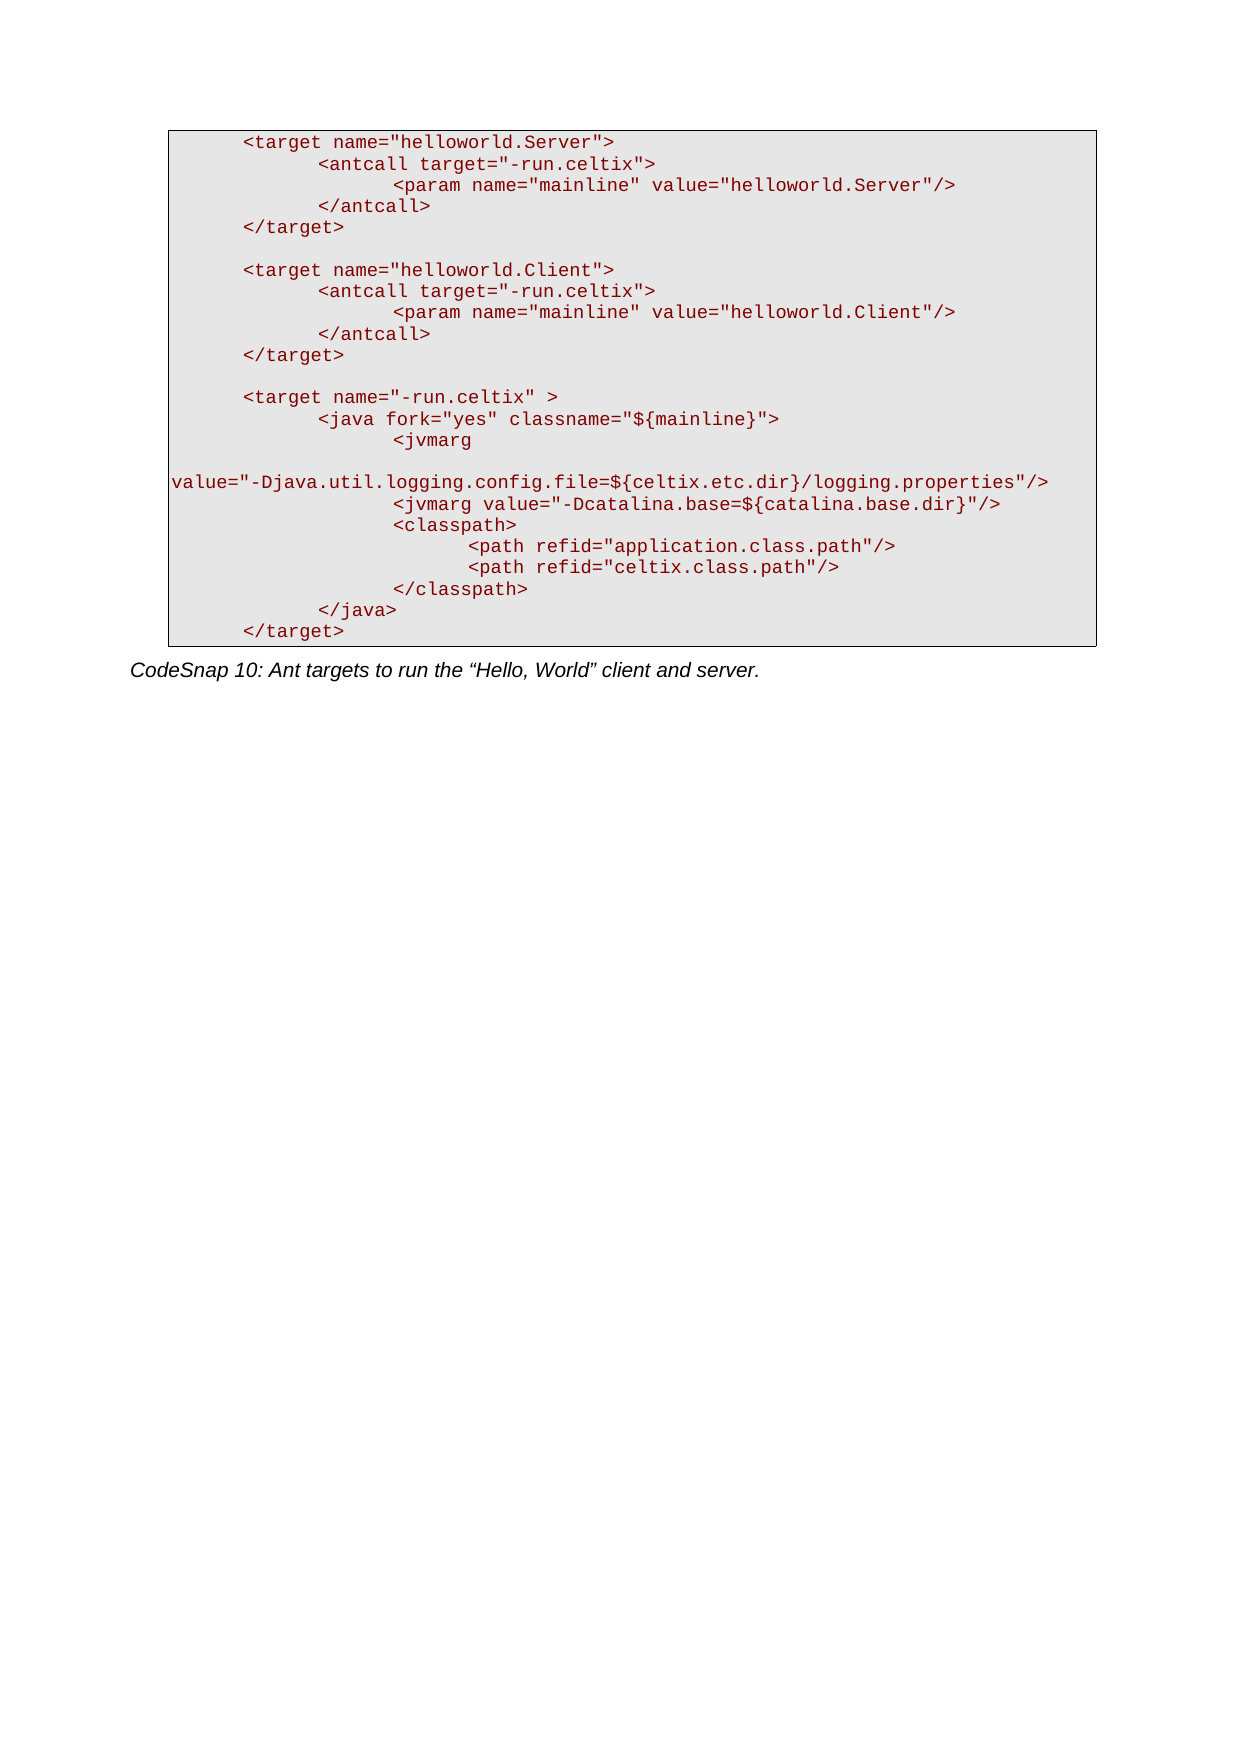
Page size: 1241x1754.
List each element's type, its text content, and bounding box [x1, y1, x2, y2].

text </target> [169, 215, 1096, 236]
text <jvmarg value="-Dcatalina.base=${catalina.base.dir}"/> [169, 491, 1096, 512]
text <java fork="yes" classname="${mainline}"> [169, 406, 1096, 427]
text value="-Djava.util.logging.config.file=${celtix.etc.dir}/logging.properties"/> [169, 449, 1096, 491]
text </antcall> [169, 321, 1096, 342]
text <jvmarg [169, 427, 1096, 449]
text </antcall> [169, 194, 1096, 215]
text </java> [169, 597, 1096, 619]
text CodeSnap 10: Ant targets to run the “Hello, World” client and server. [130, 659, 1134, 682]
text <target name="helloworld.Client"> [169, 257, 1096, 279]
text <target name="-run.celtix" > [169, 385, 1096, 406]
text </classpath> [169, 576, 1096, 597]
text <classpath> [169, 512, 1096, 534]
text <target name="helloworld.Server"> [169, 131, 1096, 151]
text <path refid="celtix.class.path"/> [169, 555, 1096, 576]
text <param name="mainline" value="helloworld.Client"/> [169, 300, 1096, 321]
text <antcall target="-run.celtix"> [169, 279, 1096, 300]
text <antcall target="-run.celtix"> [169, 151, 1096, 172]
text <param name="mainline" value="helloworld.Server"/> [169, 172, 1096, 194]
text </target> [169, 619, 1096, 646]
text </target> [169, 342, 1096, 364]
text <path refid="application.class.path"/> [169, 534, 1096, 555]
